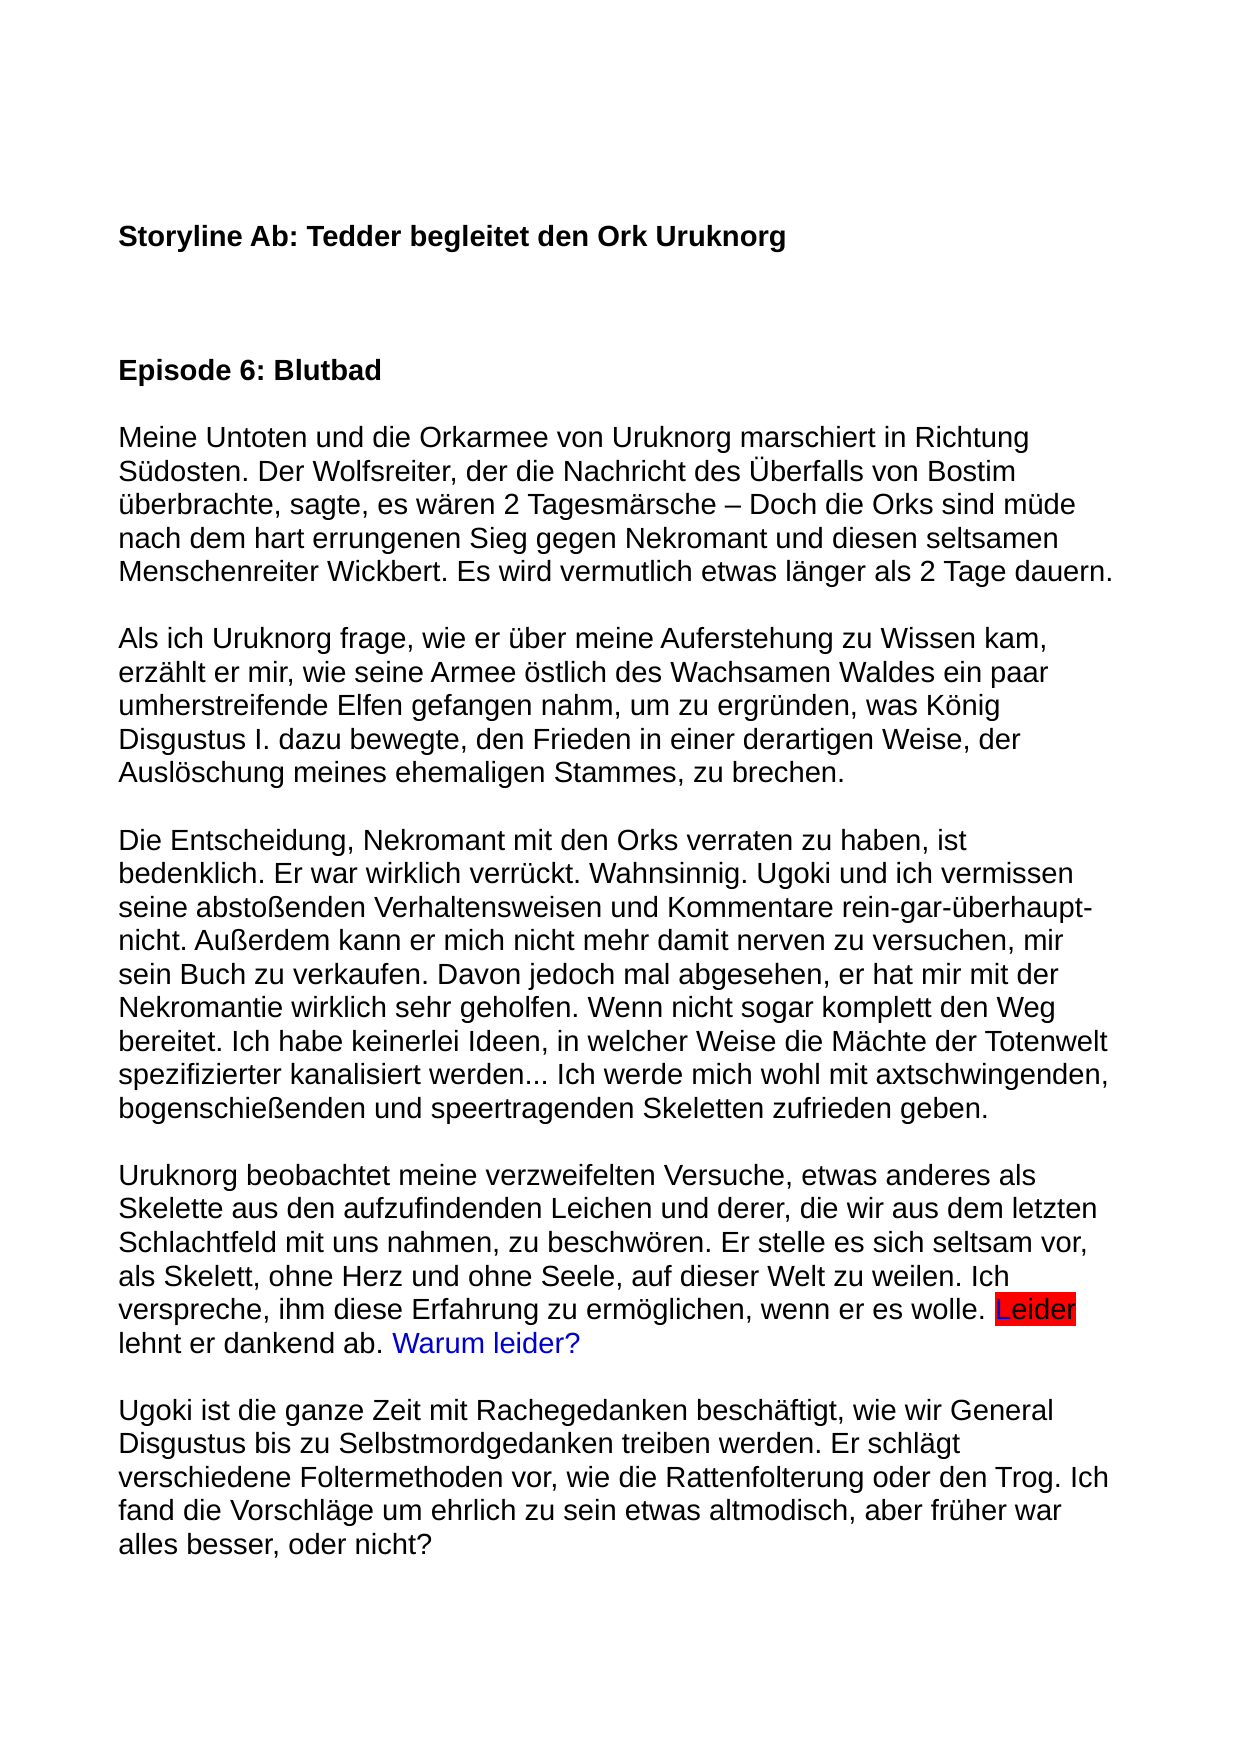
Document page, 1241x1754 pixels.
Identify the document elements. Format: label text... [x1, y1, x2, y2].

text Als ich Uruknorg frage, wie er über meine Auferstehung zu Wissen kam, erzählt er mir, wie seine Armee östlich des Wachsamen Waldes ein paar umherstreifende Elfen gefangen nahm, um zu ergründen, was König Disgustus I. dazu bewegte, den Frieden in einer derartigen Weise, der Auslöschung meines ehemaligen Stammes, zu brechen. [118, 621, 1122, 789]
text Die Entscheidung, Nekromant mit den Orks verraten zu haben, ist bedenklich. Er war wirklich verrückt. Wahnsinnig. Ugoki und ich vermissen seine abstoßenden Verhaltensweisen und Kommentare rein-gar-überhaupt-nicht. Außerdem kann er mich nicht mehr damit nerven zu versuchen, mir sein Buch zu verkaufen. Davon jedoch mal abgesehen, er hat mir mit der Nekromantie wirklich sehr geholfen. Wenn nicht sogar komplett den Weg bereitet. Ich habe keinerlei Ideen, in welcher Weise die Mächte der Totenwelt spezifizierter kanalisiert werden... Ich werde mich wohl mit axtschwingenden, bogenschießenden und speertragenden Skeletten zufrieden geben. [118, 822, 1122, 1124]
text Ugoki ist die ganze Zeit mit Rachegedanken beschäftigt, wie wir General Disgustus bis zu Selbstmordgedanken treiben werden. Er schlägt verschiedene Foltermethoden vor, wie die Rattenfolterung oder den Trog. Ich fand die Vorschläge um ehrlich zu sein etwas altmodisch, aber früher war alles besser, oder nicht? [118, 1393, 1122, 1560]
text Meine Untoten und die Orkarmee von Uruknorg marschiert in Richtung Südosten. Der Wolfsreiter, der die Nachricht des Überfalls von Bostim überbrachte, sagte, es wären 2 Tagesmärsche – Doch die Orks sind müde nach dem hart errungenen Sieg gegen Nekromant und diesen seltsamen Menschenreiter Wickbert. Es wird vermutlich etwas länger als 2 Tage dauern. [118, 420, 1122, 588]
text Episode 6: Blutbad [118, 353, 1122, 386]
text Storyline Ab: Tedder begleitet den Ork Uruknorg [118, 219, 1122, 252]
text Uruknorg beobachtet meine verzweifelten Versuche, etwas anderes als Skelette aus den aufzufindenden Leichen und derer, die wir aus dem letzten Schlachtfeld mit uns nahmen, zu beschwören. Er stelle es sich seltsam vor, als Skelett, ohne Herz und ohne Seele, auf dieser Welt zu weilen. Ich verspreche, ihm diese Erfahrung zu ermöglichen, wenn er es wolle. Leider lehnt er dankend ab. Warum leider? [118, 1158, 1122, 1359]
